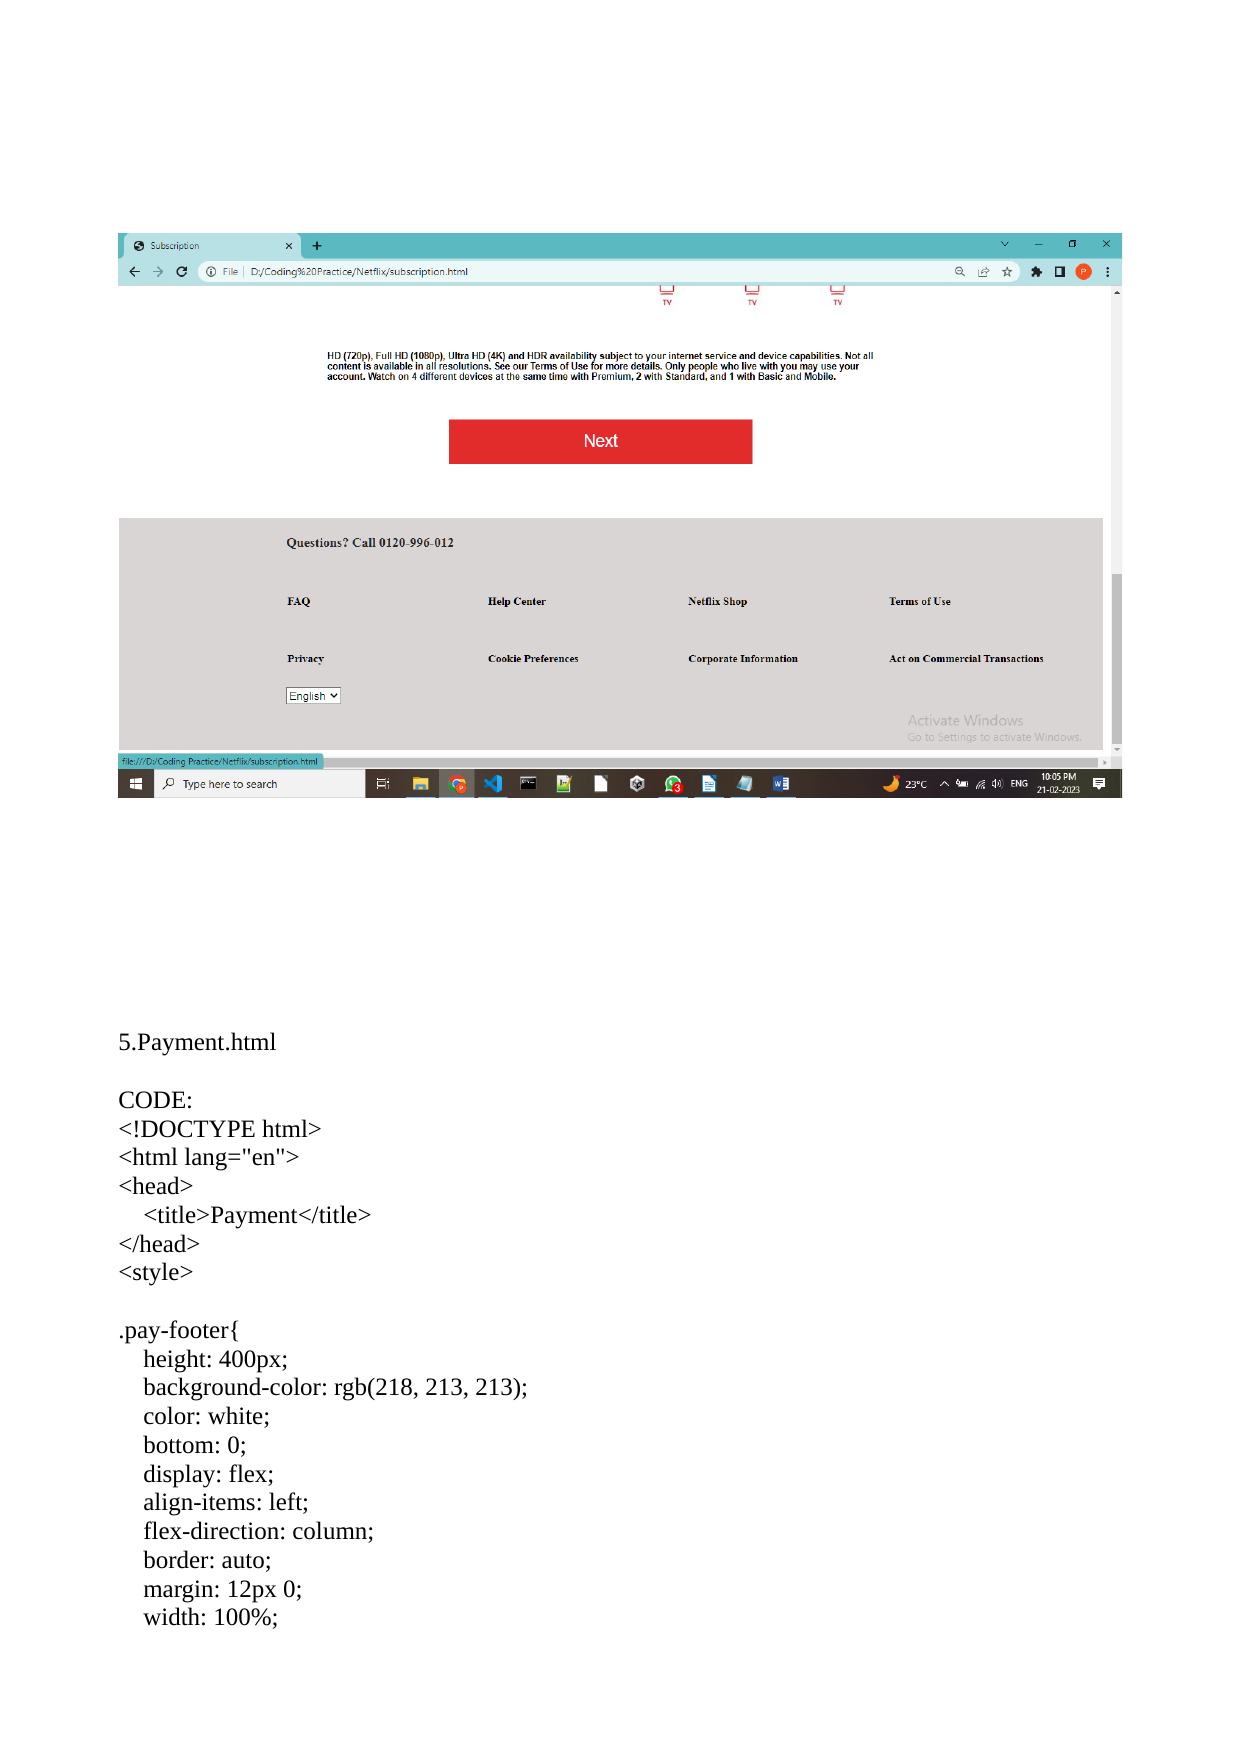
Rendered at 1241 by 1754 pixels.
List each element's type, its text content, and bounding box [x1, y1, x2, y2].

text 5.Payment.html [118, 1027, 1122, 1056]
text .pay-footer{ [118, 1315, 1122, 1344]
text <html lang="en"> [118, 1142, 1122, 1171]
text border: auto; [118, 1545, 1122, 1574]
text flex-direction: column; [118, 1516, 1122, 1545]
text <head> [118, 1171, 1122, 1200]
text background-color: rgb(218, 213, 213); [118, 1372, 1122, 1401]
text <title>Payment</title> [118, 1200, 1122, 1229]
text <style> [118, 1257, 1122, 1286]
text width: 100%; [118, 1602, 1122, 1631]
text <!DOCTYPE html> [118, 1114, 1122, 1142]
text CODE: [118, 1085, 1122, 1114]
text </head> [118, 1229, 1122, 1257]
text display: flex; [118, 1459, 1122, 1487]
text align-items: left; [118, 1487, 1122, 1516]
text color: white; [118, 1401, 1122, 1430]
text height: 400px; [118, 1344, 1122, 1372]
text bottom: 0; [118, 1430, 1122, 1459]
text margin: 12px 0; [118, 1574, 1122, 1602]
